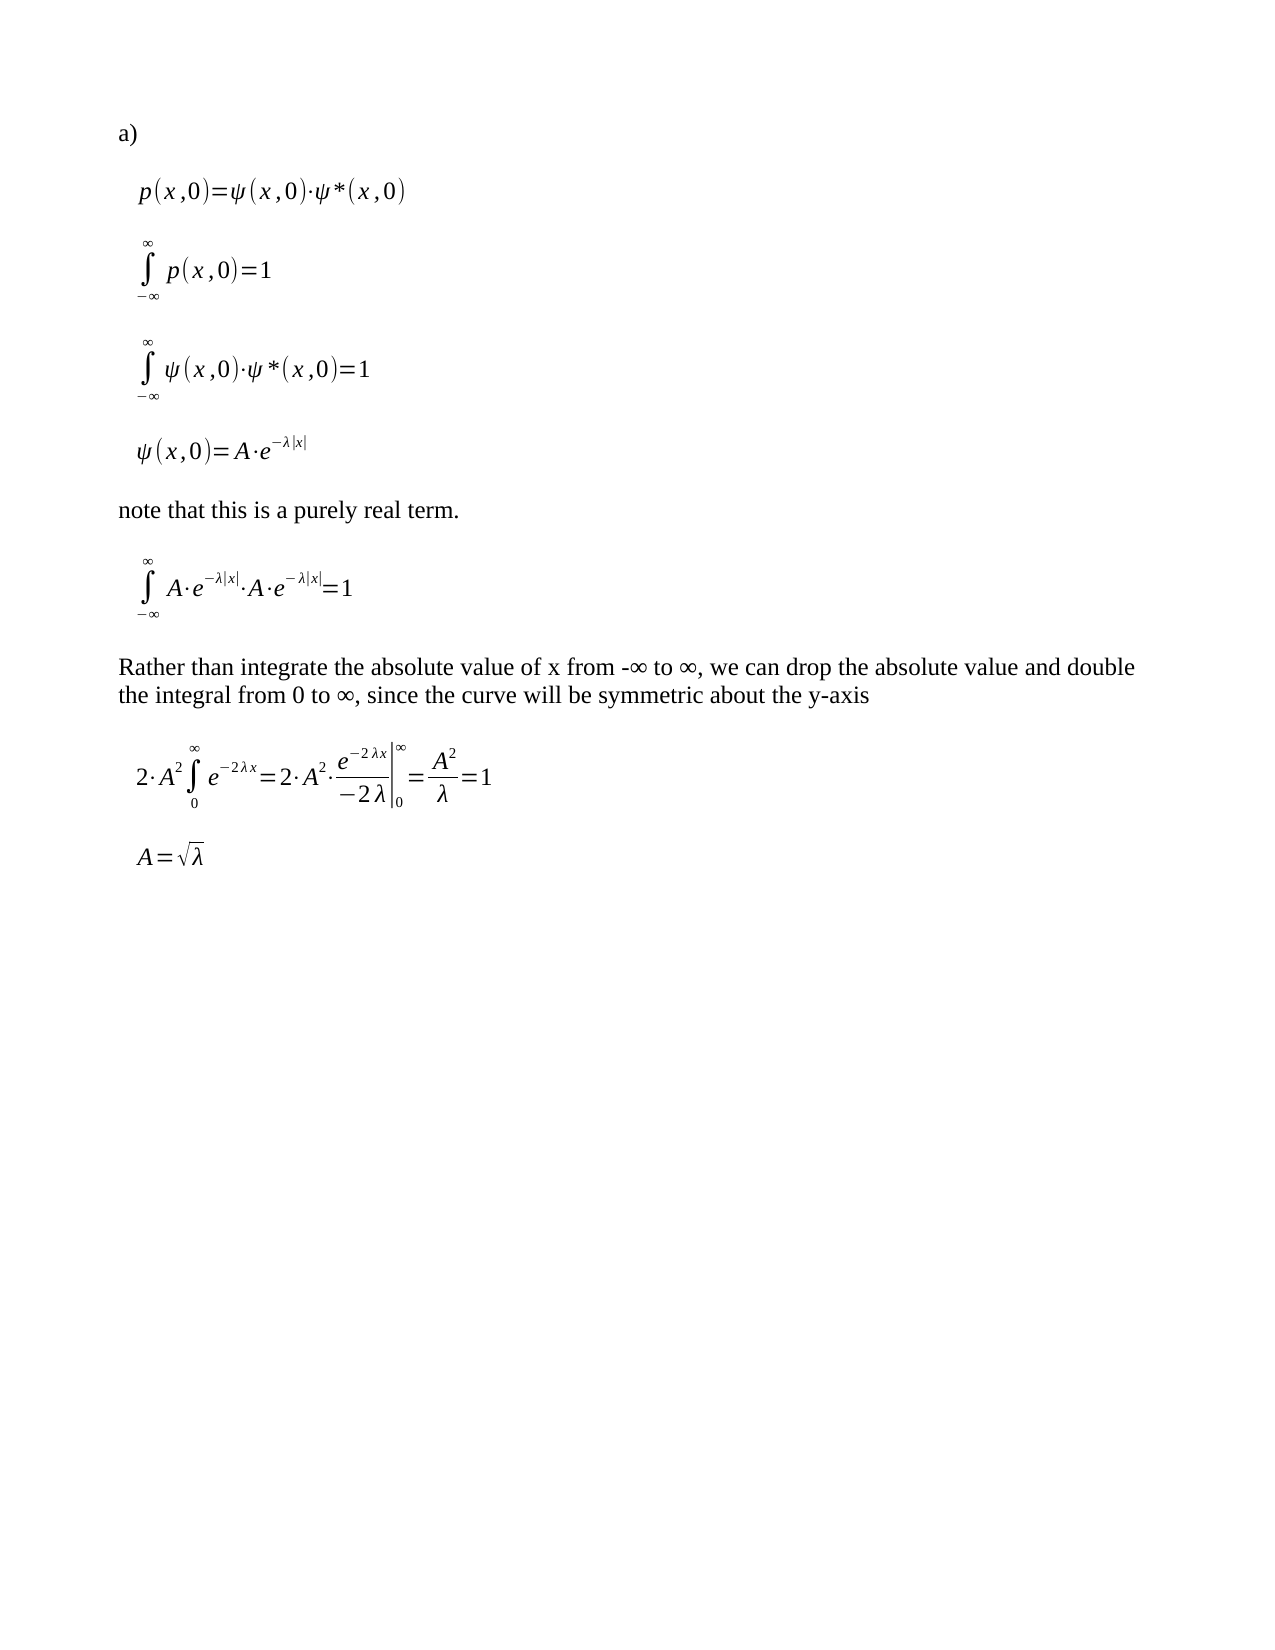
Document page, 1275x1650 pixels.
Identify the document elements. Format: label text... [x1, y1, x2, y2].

text a) [118, 118, 1157, 147]
text note that this is a purely real term. [118, 495, 1157, 524]
text Rather than integrate the absolute value of x from -∞ to ∞, we can drop the absolute value and double the integral from 0 to ∞, since the curve will be symmetric about the y-axis [118, 652, 1157, 709]
